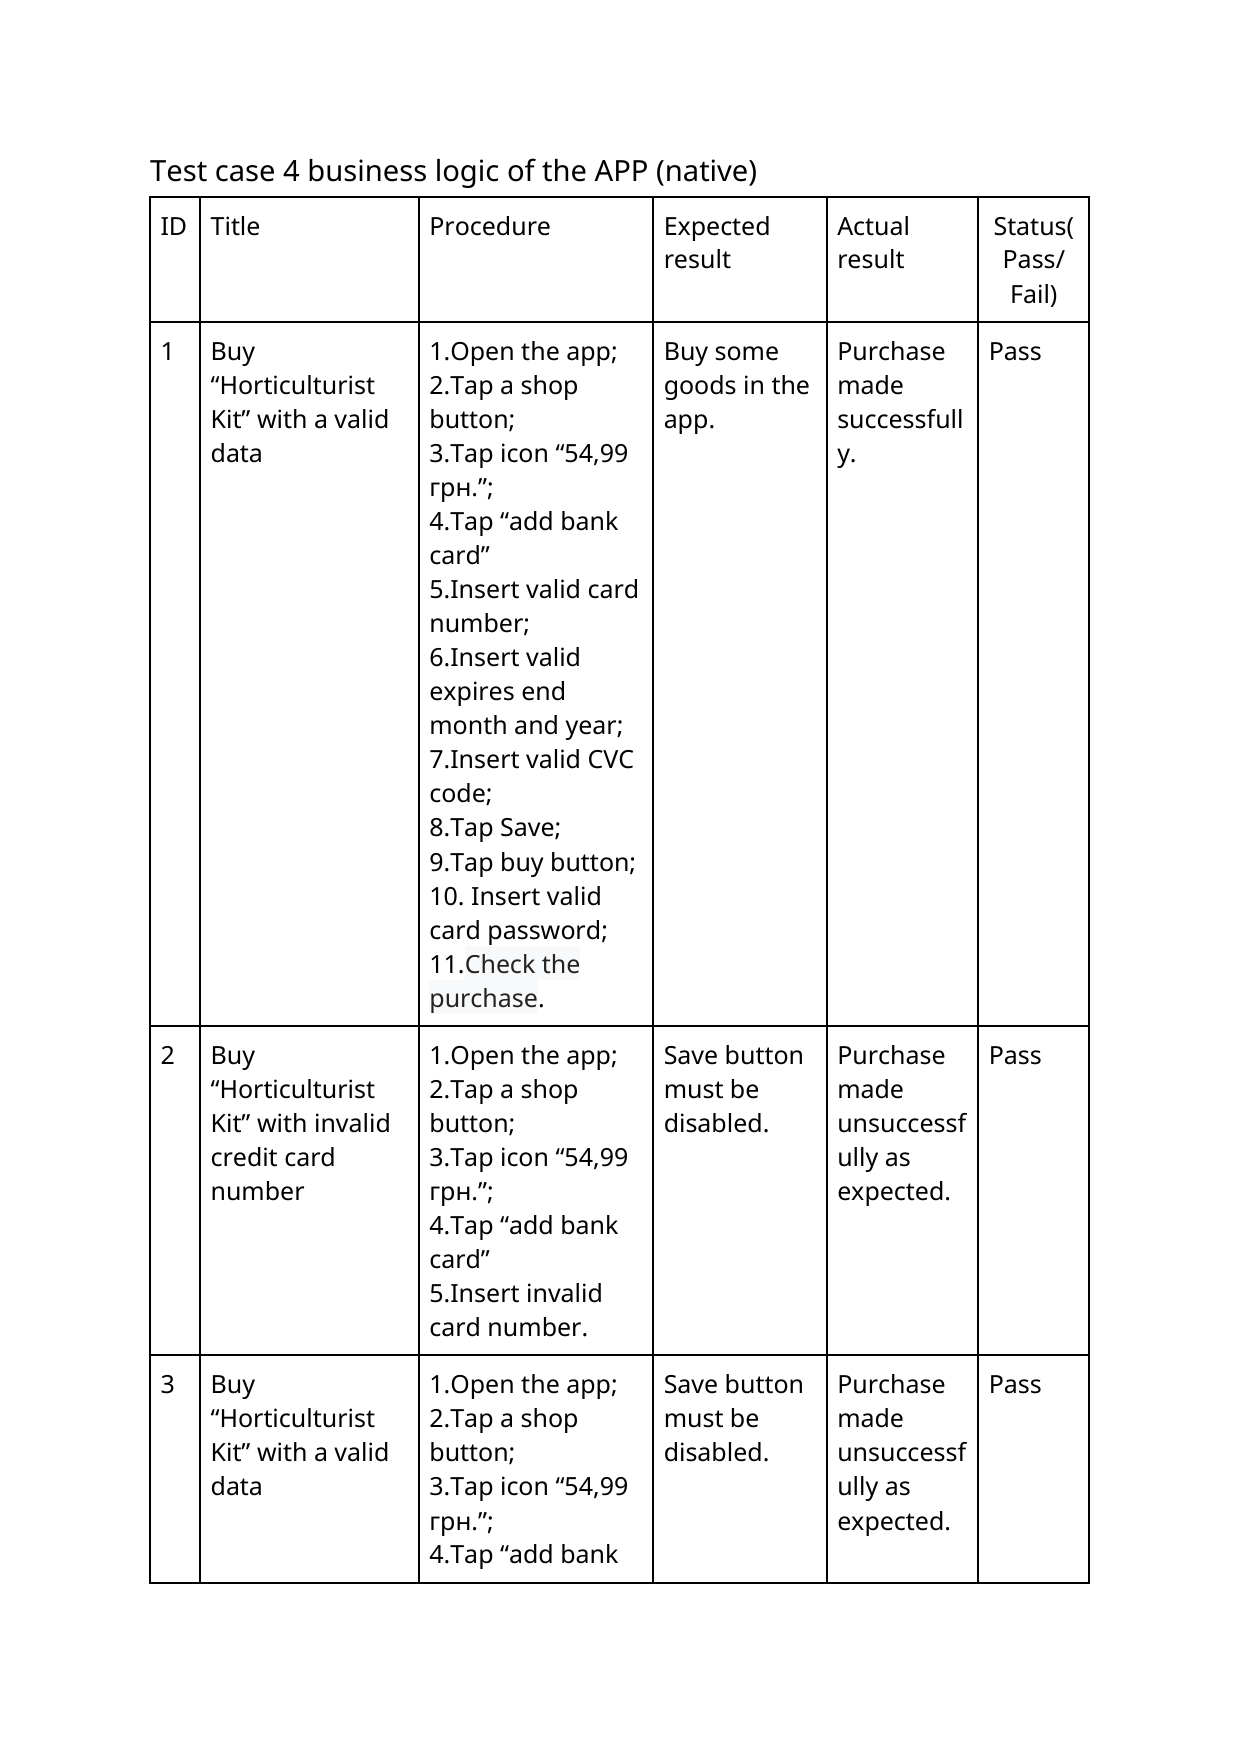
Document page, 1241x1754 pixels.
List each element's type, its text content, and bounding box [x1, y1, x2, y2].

table_cell Buy “Horticulturist Kit” with invalid credit card number [201, 1027, 418, 1354]
table_cell 1.Open the app; 2.Tap a shop button; 3.Tap icon “54,99 грн.”; 4.Tap “add bank [420, 1356, 652, 1582]
table_header Procedure [420, 198, 652, 321]
table_cell 3 [151, 1356, 199, 1582]
table_header Status(Pass/Fail) [979, 198, 1088, 321]
table_header Actual result [828, 198, 977, 321]
table_cell Save button must be disabled. [654, 1027, 826, 1354]
table_header ID [151, 198, 199, 321]
table_cell Buy some goods in the app. [654, 323, 826, 1025]
table_cell Purchase made successfully. [828, 323, 977, 1025]
table_cell Pass [979, 1027, 1088, 1354]
table_header Expected result [654, 198, 826, 321]
table_header Title [201, 198, 418, 321]
table_cell Buy “Horticulturist Kit” with a valid data [201, 1356, 418, 1582]
table_cell Purchase made unsuccessfully as expected. [828, 1356, 977, 1582]
table_cell 2 [151, 1027, 199, 1354]
text Test case 4 business logic of the APP (native) [150, 150, 1090, 190]
table_cell Pass [979, 1356, 1088, 1582]
table_cell 1.Open the app; 2.Tap a shop button; 3.Tap icon “54,99 грн.”; 4.Tap “add bank card” 5.Insert valid card number; 6.Insert valid expires end month and year; 7.Insert valid CVC code; 8.Tap Save; 9.Tap buy button; 10. Insert valid card password; 11.Check the purchase. [420, 323, 652, 1025]
table_cell Pass [979, 323, 1088, 1025]
table_cell 1.Open the app; 2.Tap a shop button; 3.Tap icon “54,99 грн.”; 4.Tap “add bank card” 5.Insert invalid card number. [420, 1027, 652, 1354]
table_cell Buy “Horticulturist Kit” with a valid data [201, 323, 418, 1025]
table_cell Save button must be disabled. [654, 1356, 826, 1582]
table_cell Purchase made unsuccessfully as expected. [828, 1027, 977, 1354]
table_cell 1 [151, 323, 199, 1025]
